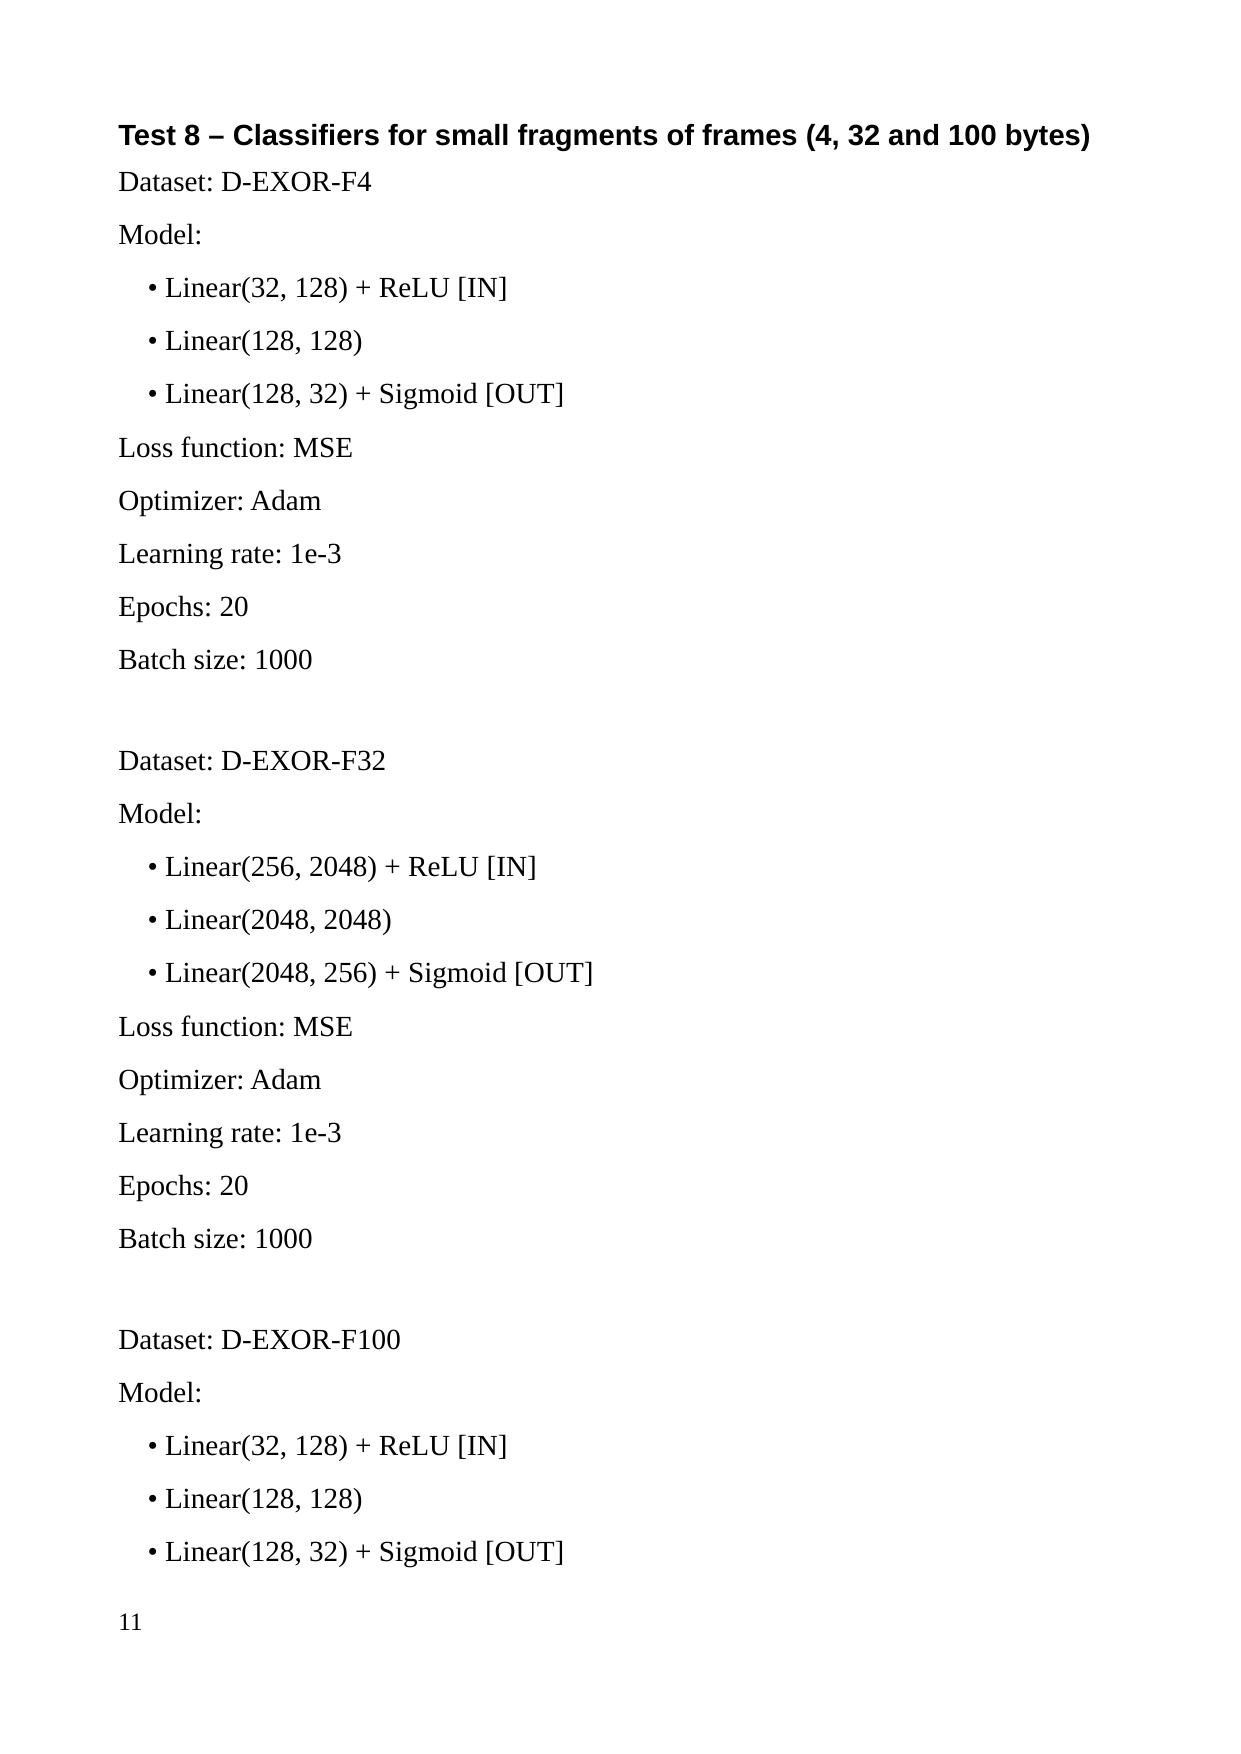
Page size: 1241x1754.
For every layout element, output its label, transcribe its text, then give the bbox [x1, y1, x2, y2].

text Learning rate: 1e-3 [118, 1115, 1122, 1148]
text Dataset: D-EXOR-F4 [118, 164, 1122, 198]
text • Linear(32, 128) + ReLU [IN] [118, 270, 1122, 304]
text • Linear(128, 32) + Sigmoid [OUT] [118, 377, 1122, 410]
text Dataset: D-EXOR-F32 [118, 743, 1122, 777]
text Epochs: 20 [118, 1168, 1122, 1202]
text Model: [118, 1375, 1122, 1408]
text Learning rate: 1e-3 [118, 536, 1122, 569]
text Epochs: 20 [118, 589, 1122, 623]
text Batch size: 1000 [118, 642, 1122, 676]
text • Linear(128, 32) + Sigmoid [OUT] [118, 1534, 1122, 1568]
text • Linear(128, 128) [118, 323, 1122, 357]
text Optimizer: Adam [118, 1062, 1122, 1095]
text • Linear(32, 128) + ReLU [IN] [118, 1428, 1122, 1462]
text • Linear(2048, 256) + Sigmoid [OUT] [118, 956, 1122, 989]
text • Linear(256, 2048) + ReLU [IN] [118, 849, 1122, 883]
subtitle Test 8 – Classifiers for small fragments of frames (4, 32 and 100 bytes) [118, 118, 1122, 152]
text Dataset: D-EXOR-F100 [118, 1322, 1122, 1355]
text • Linear(128, 128) [118, 1481, 1122, 1515]
text Loss function: MSE [118, 430, 1122, 463]
text Model: [118, 217, 1122, 251]
text Optimizer: Adam [118, 483, 1122, 516]
text Batch size: 1000 [118, 1221, 1122, 1255]
text Model: [118, 796, 1122, 830]
text Loss function: MSE [118, 1009, 1122, 1042]
text • Linear(2048, 2048) [118, 902, 1122, 936]
